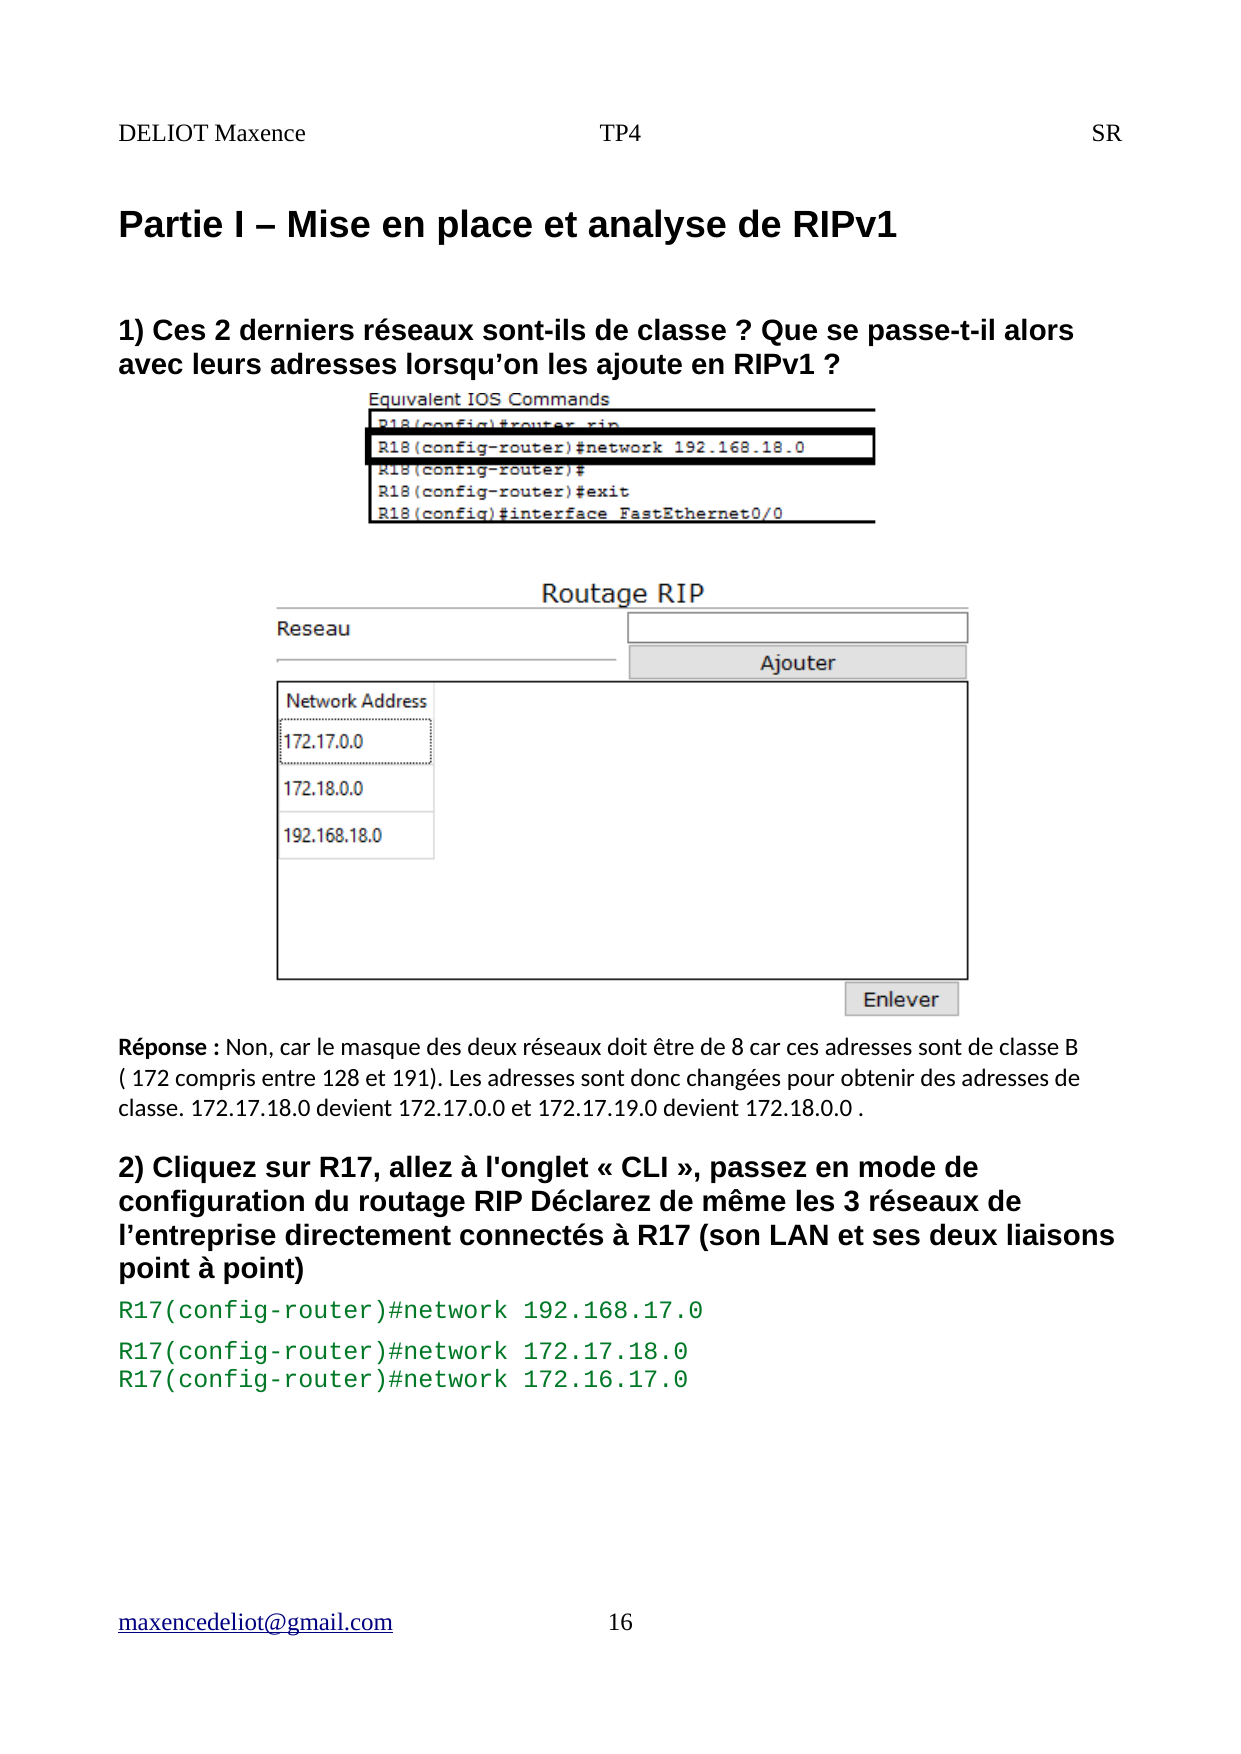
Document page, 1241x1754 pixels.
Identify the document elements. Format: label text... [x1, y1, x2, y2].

text R17(config-router)#network 172.16.17.0 [118, 1367, 1122, 1395]
picture [266, 570, 974, 1032]
subtitle 2) Cliquez sur R17, allez à l'onglet « CLI », passez en mode de configuration du routage RIP Déclarez de même les 3 réseaux de l’entreprise directement connectés à R17 (son LAN et ses deux liaisons point à point) [118, 1150, 1122, 1285]
text R17(config-router)#network 172.17.18.0 [118, 1338, 1122, 1367]
text Réponse : Non, car le masque des deux réseaux doit être de 8 car ces adresses sont de classe B ( 172 compris entre 128 et 191). Les adresses sont donc changées pour obtenir des adresses de classe. 172.17.18.0 devient 172.17.0.0 et 172.17.19.0 devient 172.18.0.0 . [118, 571, 1122, 1123]
text R17(config-router)#network 192.168.17.0 [118, 1298, 1122, 1326]
picture [364, 393, 876, 530]
subtitle Partie I – Mise en place et analyse de RIPv1 [118, 201, 1122, 245]
subtitle 1) Ces 2 derniers réseaux sont-ils de classe ? Que se passe-t-il alors avec leurs adresses lorsqu’on les ajoute en RIPv1 ? [118, 313, 1122, 381]
